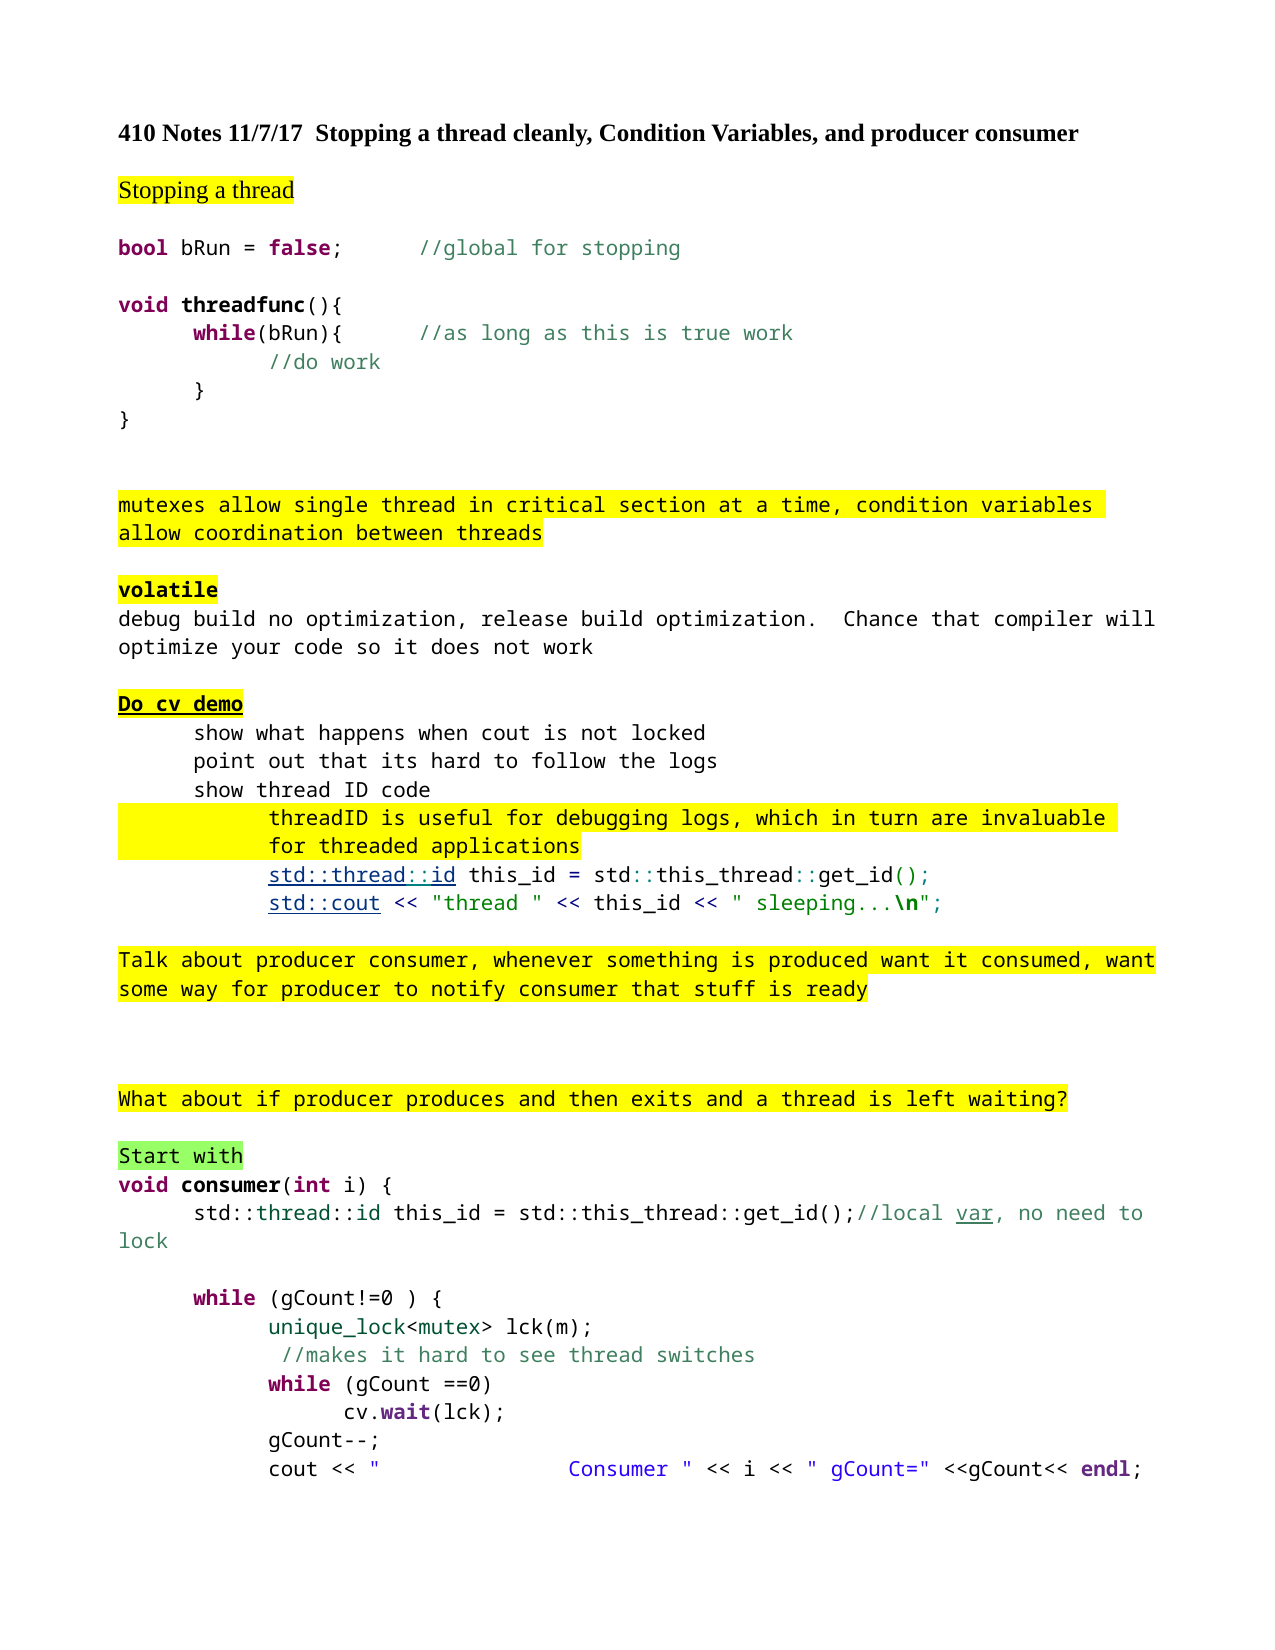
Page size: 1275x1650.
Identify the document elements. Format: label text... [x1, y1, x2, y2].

text show what happens when cout is not locked [118, 718, 1157, 746]
text debug build no optimization, release build optimization. Chance that compiler will optimize your code so it does not work [118, 604, 1157, 661]
text //do work [118, 347, 1157, 375]
text cout << " Consumer " << i << " gCount=" <<gCount<< endl; [118, 1454, 1157, 1482]
text } [118, 404, 1157, 432]
text point out that its hard to follow the logs [118, 746, 1157, 775]
text cv.wait(lck); [118, 1397, 1157, 1426]
text Do cv demo [118, 689, 1157, 718]
text 410 Notes 11/7/17 Stopping a thread cleanly, Condition Variables, and producer consumer [118, 118, 1157, 147]
text Talk about producer consumer, whenever something is produced want it consumed, want some way for producer to notify consumer that stuff is ready [118, 946, 1157, 1002]
text gCount--; [118, 1426, 1157, 1454]
text std::thread::id this_id = std::this_thread::get_id();//local var, no need to lock [118, 1198, 1157, 1255]
text bool bRun = false; //global for stopping [118, 233, 1157, 262]
text unique_lock<mutex> lck(m); [118, 1312, 1157, 1340]
text while (gCount!=0 ) { [118, 1283, 1157, 1312]
text show thread ID code [118, 775, 1157, 803]
text std::cout << "thread " << this_id << " sleeping...\n"; [118, 888, 1157, 917]
text Start with [118, 1141, 1157, 1170]
text threadID is useful for debugging logs, which in turn are invaluable for threaded applications [118, 803, 1157, 860]
text } [118, 375, 1157, 404]
text while(bRun){ //as long as this is true work [118, 318, 1157, 347]
text void threadfunc(){ [118, 290, 1157, 318]
text volatile [118, 575, 1157, 604]
text while (gCount ==0) [118, 1369, 1157, 1397]
text What about if producer produces and then exits and a thread is left waiting? [118, 1084, 1157, 1112]
text void consumer(int i) { [118, 1170, 1157, 1198]
text //makes it hard to see thread switches [118, 1340, 1157, 1369]
text std::thread::id this_id = std::this_thread::get_id(); [118, 860, 1157, 888]
text Stopping a thread [118, 176, 1157, 204]
text mutexes allow single thread in critical section at a time, condition variables allow coordination between threads [118, 490, 1157, 547]
